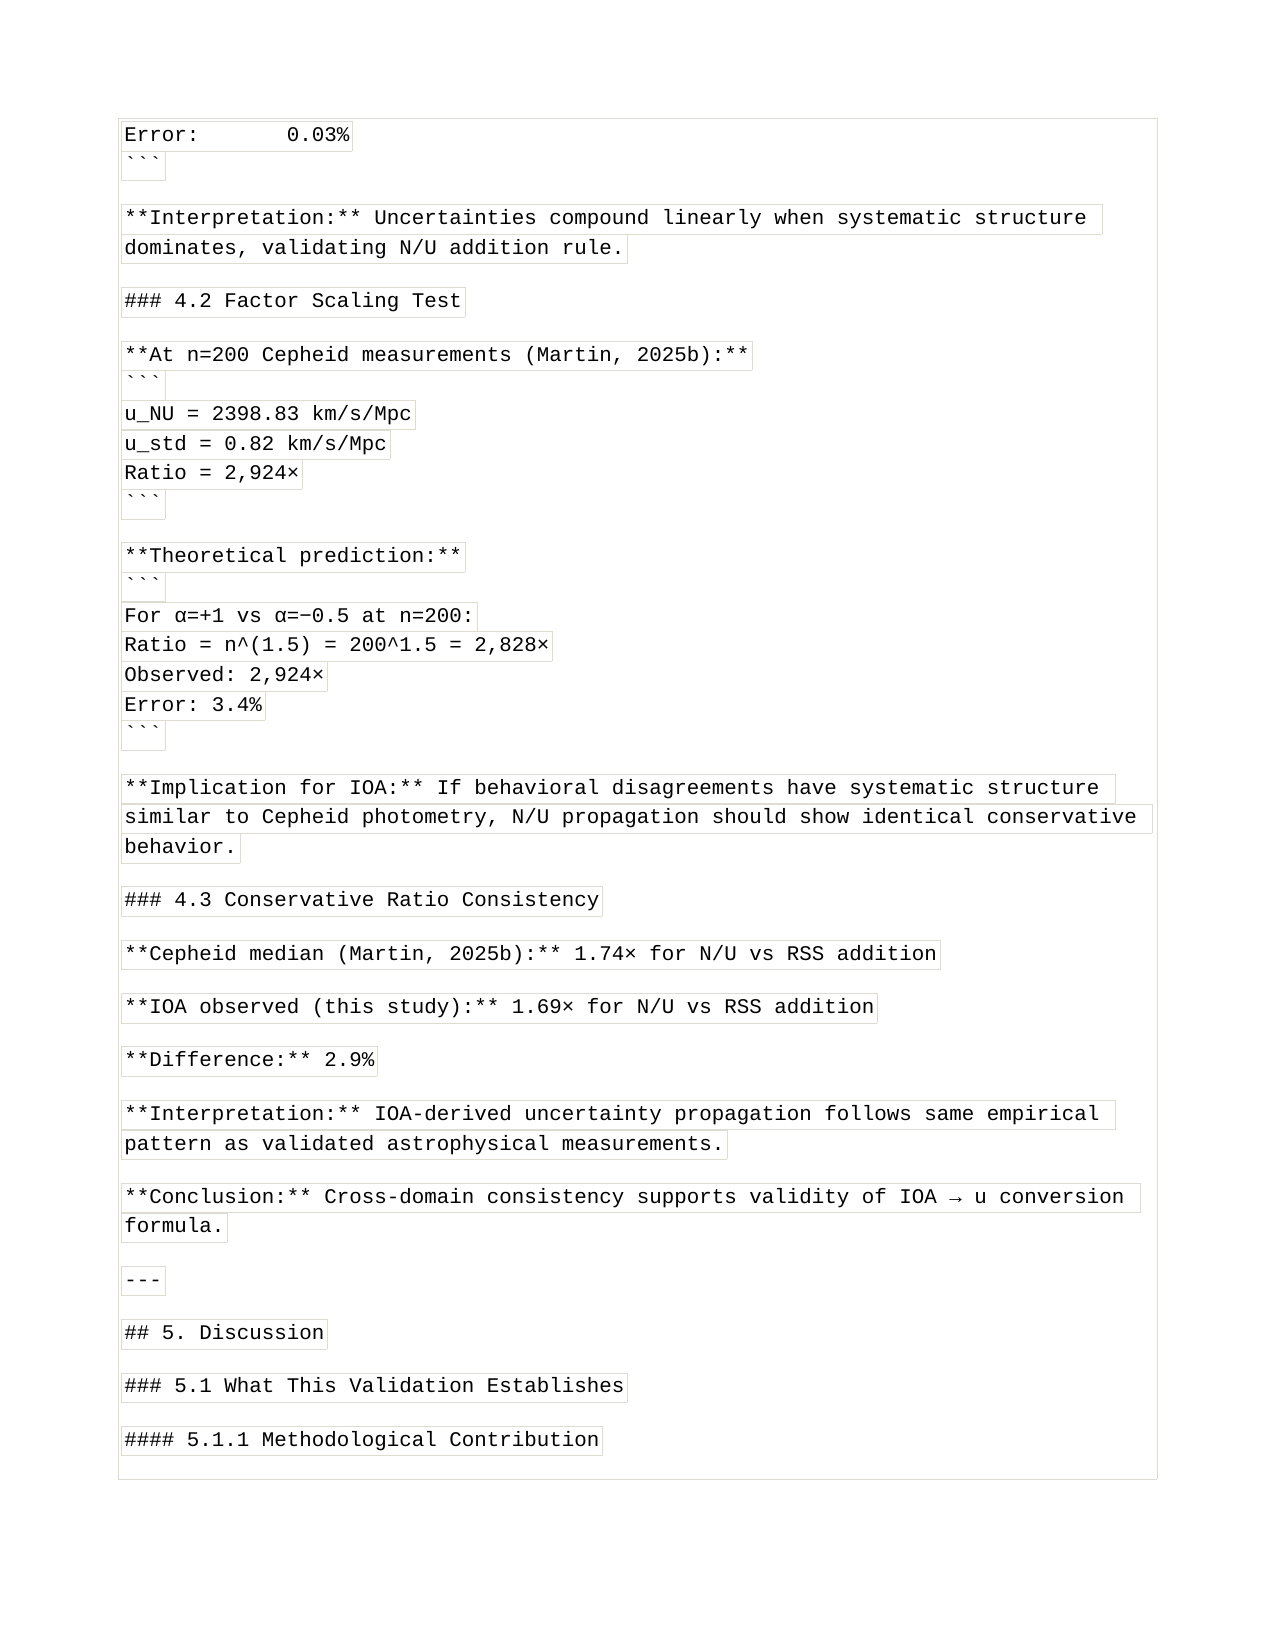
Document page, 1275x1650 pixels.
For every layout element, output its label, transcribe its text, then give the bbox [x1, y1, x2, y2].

text ### 4.3 Conservative Ratio Consistency [119, 883, 1157, 916]
text For α=+1 vs α=−0.5 at n=200: [166, 599, 1157, 628]
text u_std = 0.82 km/s/Mpc [122, 431, 390, 456]
text [166, 367, 1157, 397]
text #### 5.1.1 Methodological Contribution [119, 1423, 1157, 1456]
text **Theoretical prediction:** [119, 539, 1157, 569]
text --- [119, 1263, 1157, 1296]
text Ratio = 2,924× [122, 456, 1157, 486]
text **Difference:** 2.9% [119, 1043, 1157, 1076]
text For α=+1 vs α=−0.5 at n=200: [122, 603, 477, 628]
text **IOA observed (this study):** 1.69× for N/U vs RSS addition [119, 990, 1157, 1023]
text --- [122, 1267, 165, 1295]
text ## 5. Discussion [119, 1316, 1157, 1349]
text Ratio = n^(1.5) = 200^1.5 = 2,828× [122, 632, 552, 658]
text ### 4.2 Factor Scaling Test [119, 284, 1157, 317]
text Ratio = n^(1.5) = 200^1.5 = 2,828× [478, 628, 1157, 658]
text ### 5.1 What This Validation Establishes [119, 1369, 1157, 1402]
text Observed: 2,924× [122, 662, 327, 688]
text **Cepheid median (Martin, 2025b):** 1.74× for N/U vs RSS addition [119, 937, 1157, 969]
text Error: 0.03% [119, 119, 1157, 148]
text **Interpretation:** IOA-derived uncertainty propagation follows same empirical pattern as validated astrophysical measurements. [119, 1097, 1157, 1159]
text **Implication for IOA:** If behavioral disagreements have systematic structure similar to Cepheid photometry, N/U propagation should show identical conservative behavior. [119, 771, 1157, 863]
text **Conclusion:** Cross-domain consistency supports validity of IOA → u conversion formula. [119, 1180, 1157, 1242]
text **At n=200 Cepheid measurements (Martin, 2025b):** [119, 337, 1157, 367]
text [166, 148, 1157, 181]
text ``` [122, 152, 165, 180]
text u_NU = 2398.83 km/s/Mpc [122, 401, 415, 427]
text ``` [122, 717, 1157, 750]
text ``` [122, 569, 1157, 599]
text [391, 427, 1157, 456]
text [266, 688, 1157, 717]
text Error: 3.4% [122, 692, 265, 717]
text u_NU = 2398.83 km/s/Mpc [166, 397, 1157, 427]
text ``` [122, 490, 165, 519]
text **Interpretation:** Uncertainties compound linearly when systematic structure dominates, validating N/U addition rule. [119, 201, 1157, 263]
text [328, 658, 1157, 688]
text ``` [122, 371, 165, 397]
text [166, 486, 1157, 519]
